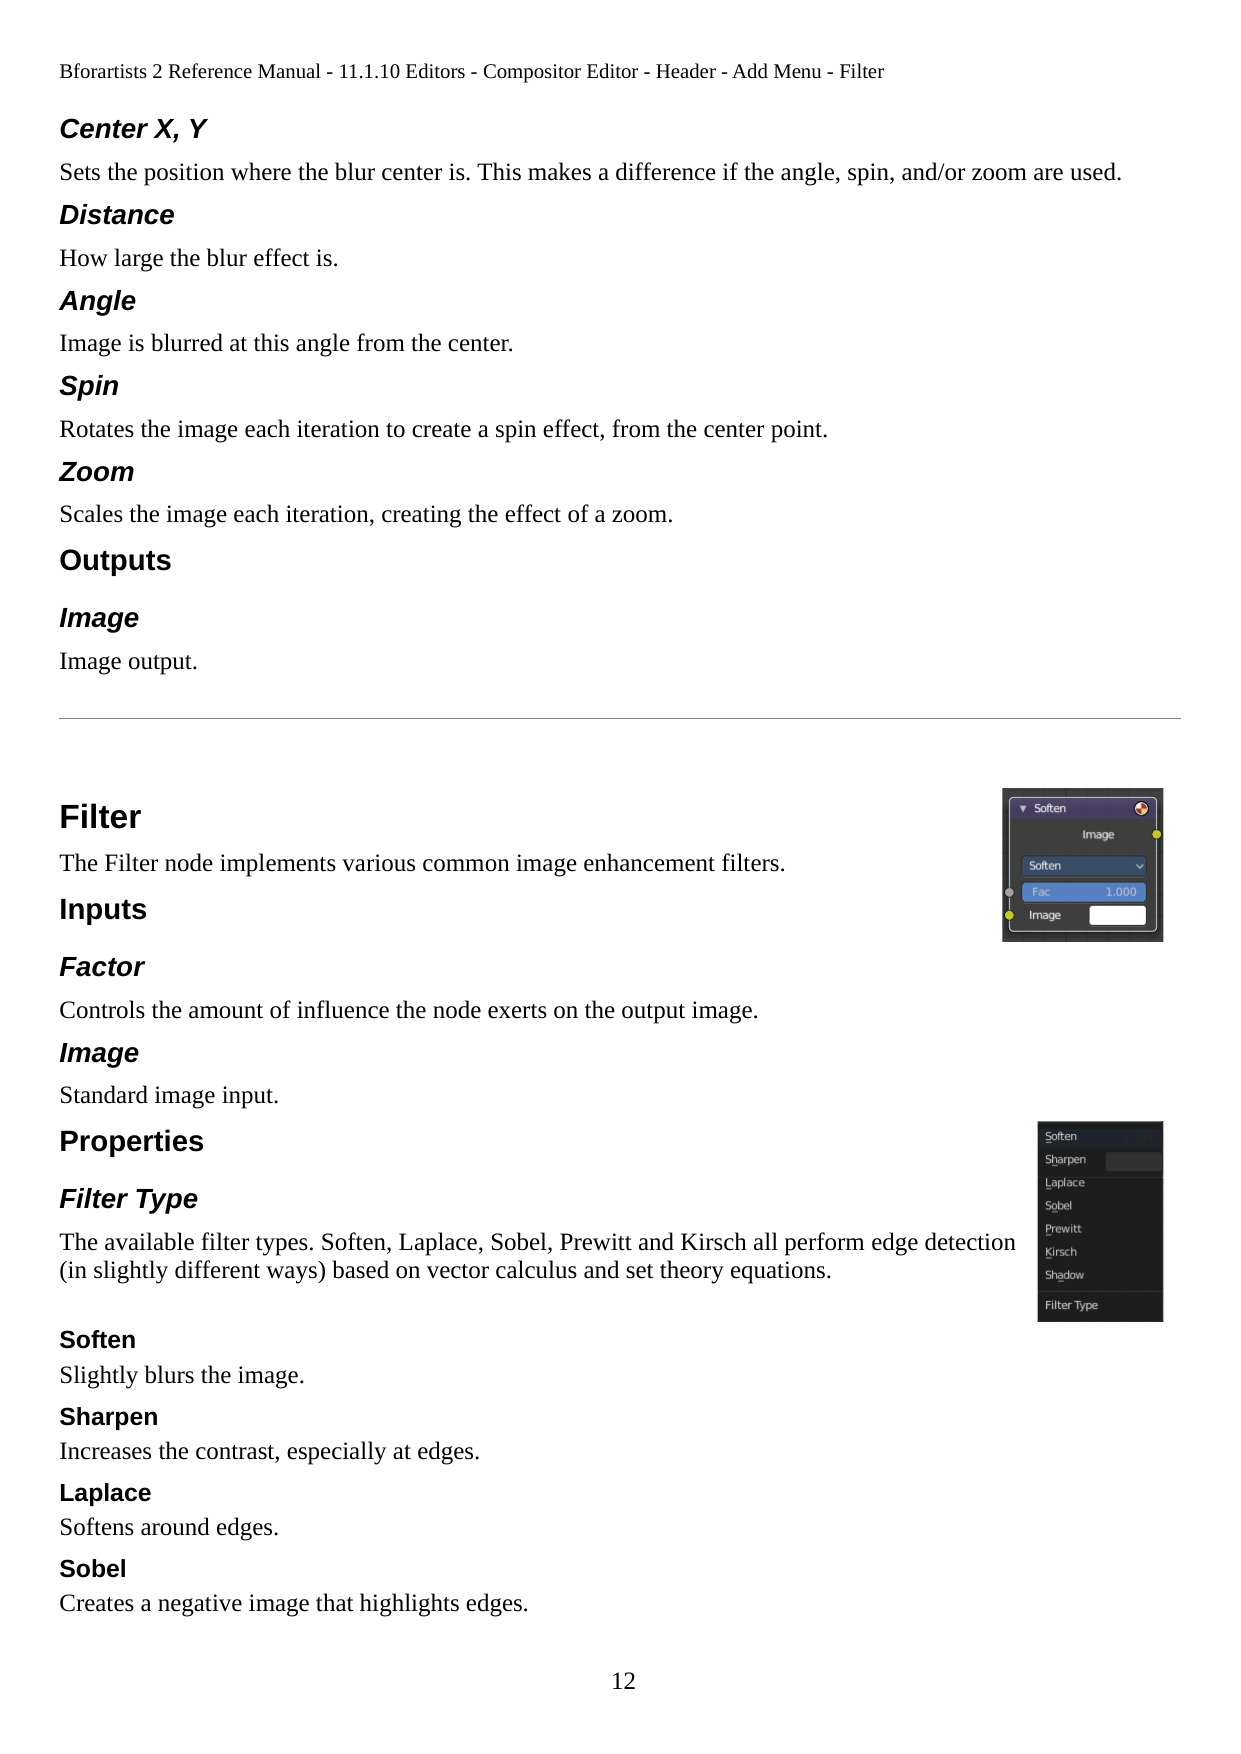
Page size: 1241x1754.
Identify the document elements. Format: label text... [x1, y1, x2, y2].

text The Filter node implements various common image enhancement filters. [59, 848, 1002, 877]
text Slightly blurs the image. [59, 1360, 1181, 1389]
picture [1037, 1121, 1164, 1322]
subtitle [1164, 1124, 1181, 1157]
subtitle Zoom [59, 455, 1181, 487]
picture [1002, 788, 1164, 942]
subtitle [1164, 797, 1181, 836]
subtitle Sharpen [59, 1402, 1181, 1430]
text Increases the contrast, especially at edges. [59, 1436, 1181, 1465]
subtitle Image [59, 1036, 1181, 1068]
subtitle Image [59, 602, 1181, 633]
subtitle Properties [59, 1124, 1037, 1157]
text Rotates the image each iteration to create a spin effect, from the center point. [59, 414, 1181, 443]
text Image output. [59, 646, 1181, 675]
subtitle Filter [59, 797, 1002, 836]
subtitle [1164, 892, 1181, 925]
subtitle Inputs [59, 892, 1002, 925]
subtitle Factor [59, 950, 1181, 982]
subtitle Soften [59, 1326, 1181, 1354]
text Standard image input. [59, 1080, 1181, 1109]
subtitle Outputs [59, 543, 1181, 577]
subtitle Spin [59, 369, 1181, 401]
text How large the blur effect is. [59, 243, 1181, 271]
text The available filter types. Soften, Laplace, Sobel, Prewitt and Kirsch all perform edge detection (in slightly different ways) based on vector calculus and set theory equations. [59, 1227, 1037, 1284]
text Softens around edges. [59, 1512, 1181, 1541]
text Scales the image each iteration, creating the effect of a zoom. [59, 499, 1181, 528]
text Sets the position where the blur center is. This makes a difference if the angle, spin, and/or zoom are used. [59, 157, 1181, 186]
subtitle [1164, 1182, 1181, 1214]
text Creates a negative image that highlights edges. [59, 1588, 1181, 1617]
text Image is blurred at this angle from the center. [59, 328, 1181, 357]
text Controls the amount of influence the node exerts on the output image. [59, 995, 1181, 1023]
subtitle Center X, Y [59, 113, 1181, 144]
subtitle Distance [59, 198, 1181, 230]
subtitle Filter Type [59, 1182, 1037, 1214]
subtitle Sobel [59, 1554, 1181, 1582]
subtitle Laplace [59, 1478, 1181, 1506]
subtitle Angle [59, 284, 1181, 316]
